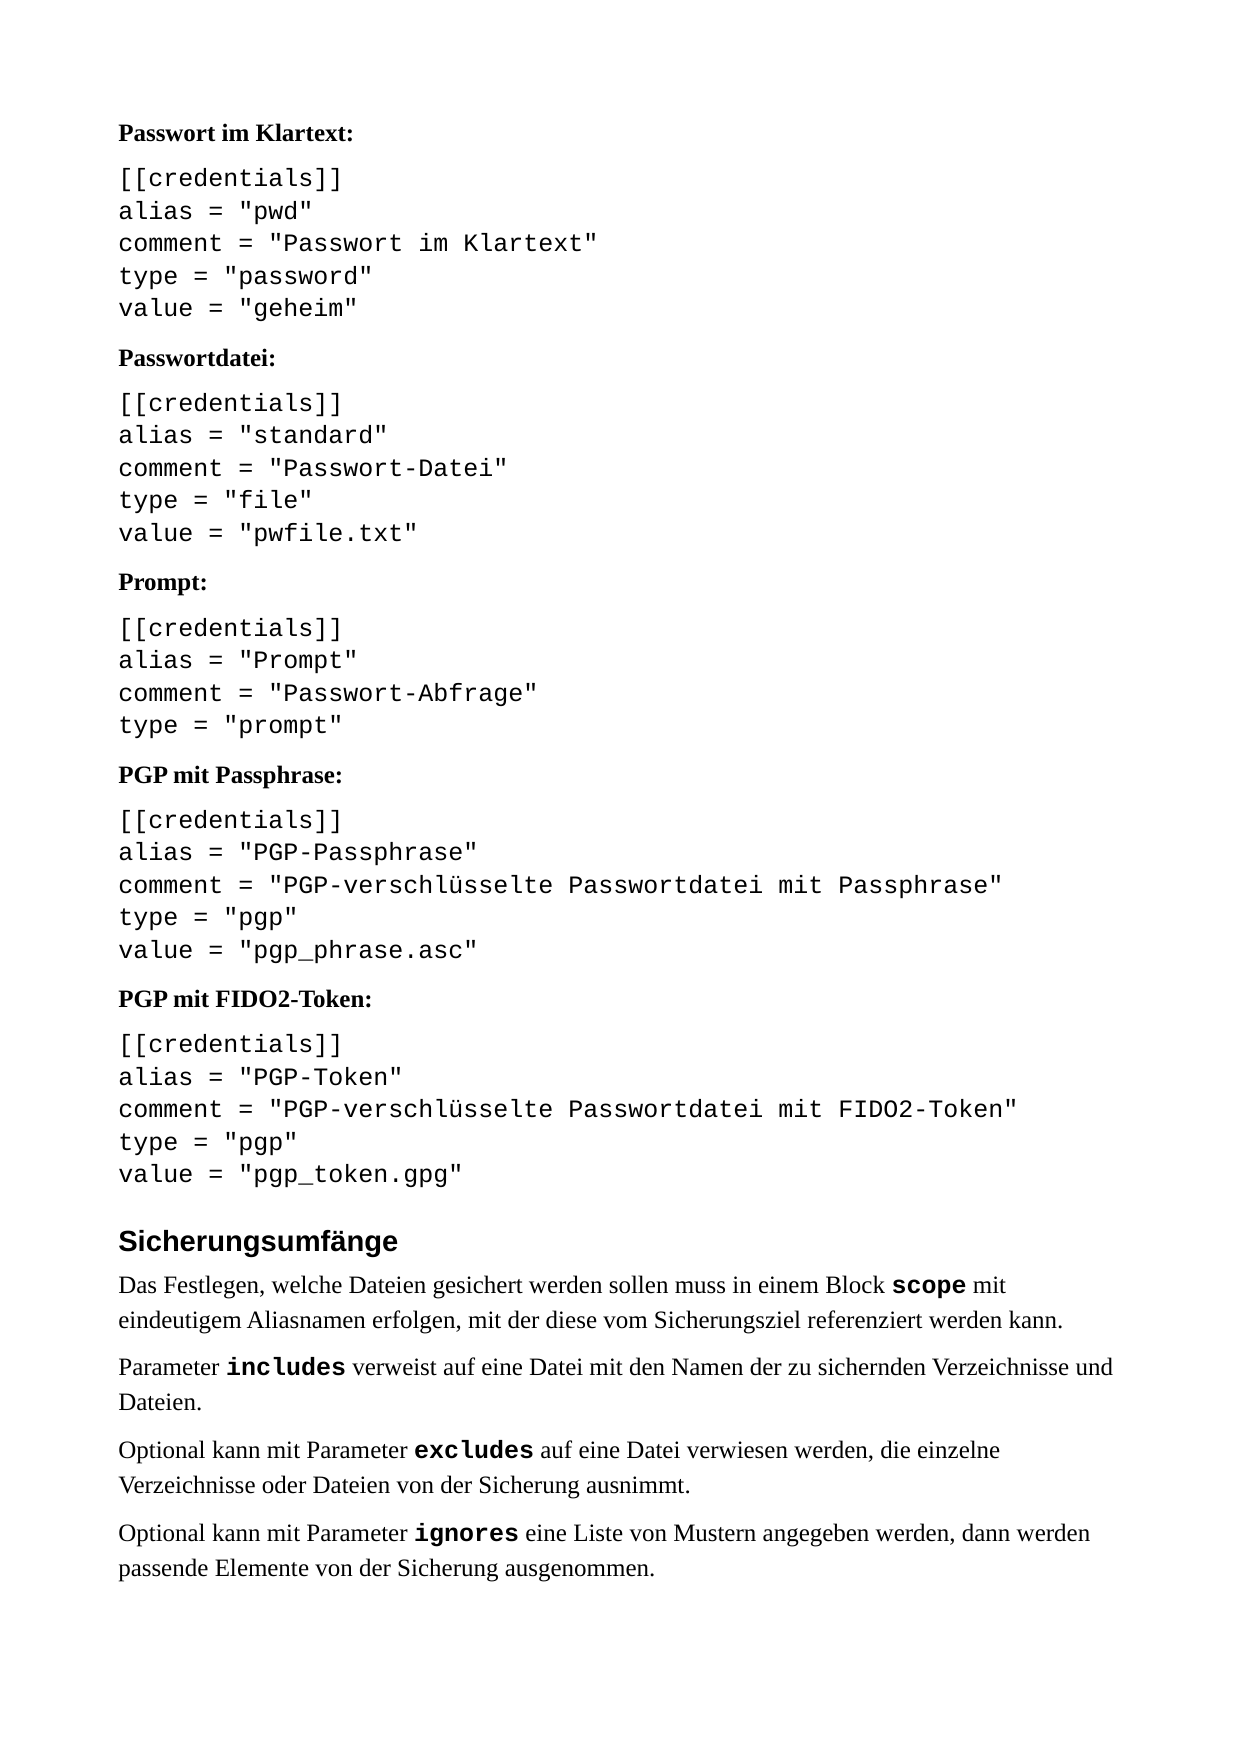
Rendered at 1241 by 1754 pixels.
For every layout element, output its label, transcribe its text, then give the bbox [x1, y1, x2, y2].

text Parameter includes verweist auf eine Datei mit den Namen der zu sichernden Verzeichnisse und Dateien. [118, 1352, 1122, 1416]
text Optional kann mit Parameter excludes auf eine Datei verwiesen werden, die einzelne Verzeichnisse oder Dateien von der Sicherung ausnimmt. [118, 1435, 1122, 1499]
text Das Festlegen, welche Dateien gesichert werden sollen muss in einem Block scope mit eindeutigem Aliasnamen erfolgen, mit der diese vom Sicherungsziel referenziert werden kann. [118, 1270, 1122, 1333]
text [[credentials]] alias = "standard" comment = "Passwort-Datei" type = "file" value = "pwfile.txt" [118, 390, 1122, 549]
text Prompt: [118, 567, 1122, 596]
text PGP mit FIDO2-Token: [118, 984, 1122, 1013]
text [[credentials]] alias = "Prompt" comment = "Passwort-Abfrage" type = "prompt" [118, 615, 1122, 741]
text Passwort im Klartext: [118, 118, 1122, 147]
text [[credentials]] alias = "PGP-Passphrase" comment = "PGP-verschlüsselte Passwortdatei mit Passphrase" type = "pgp" value = "pgp_phrase.asc" [118, 807, 1122, 966]
subtitle Sicherungsumfänge [118, 1224, 1122, 1257]
text [[credentials]] alias = "pwd" comment = "Passwort im Klartext" type = "password" value = "geheim" [118, 166, 1122, 324]
text [[credentials]] alias = "PGP-Token" comment = "PGP-verschlüsselte Passwortdatei mit FIDO2-Token" type = "pgp" value = "pgp_token.gpg" [118, 1032, 1122, 1190]
text PGP mit Passphrase: [118, 760, 1122, 788]
text Optional kann mit Parameter ignores eine Liste von Mustern angegeben werden, dann werden passende Elemente von der Sicherung ausgenommen. [118, 1518, 1122, 1582]
text Passwortdatei: [118, 343, 1122, 372]
